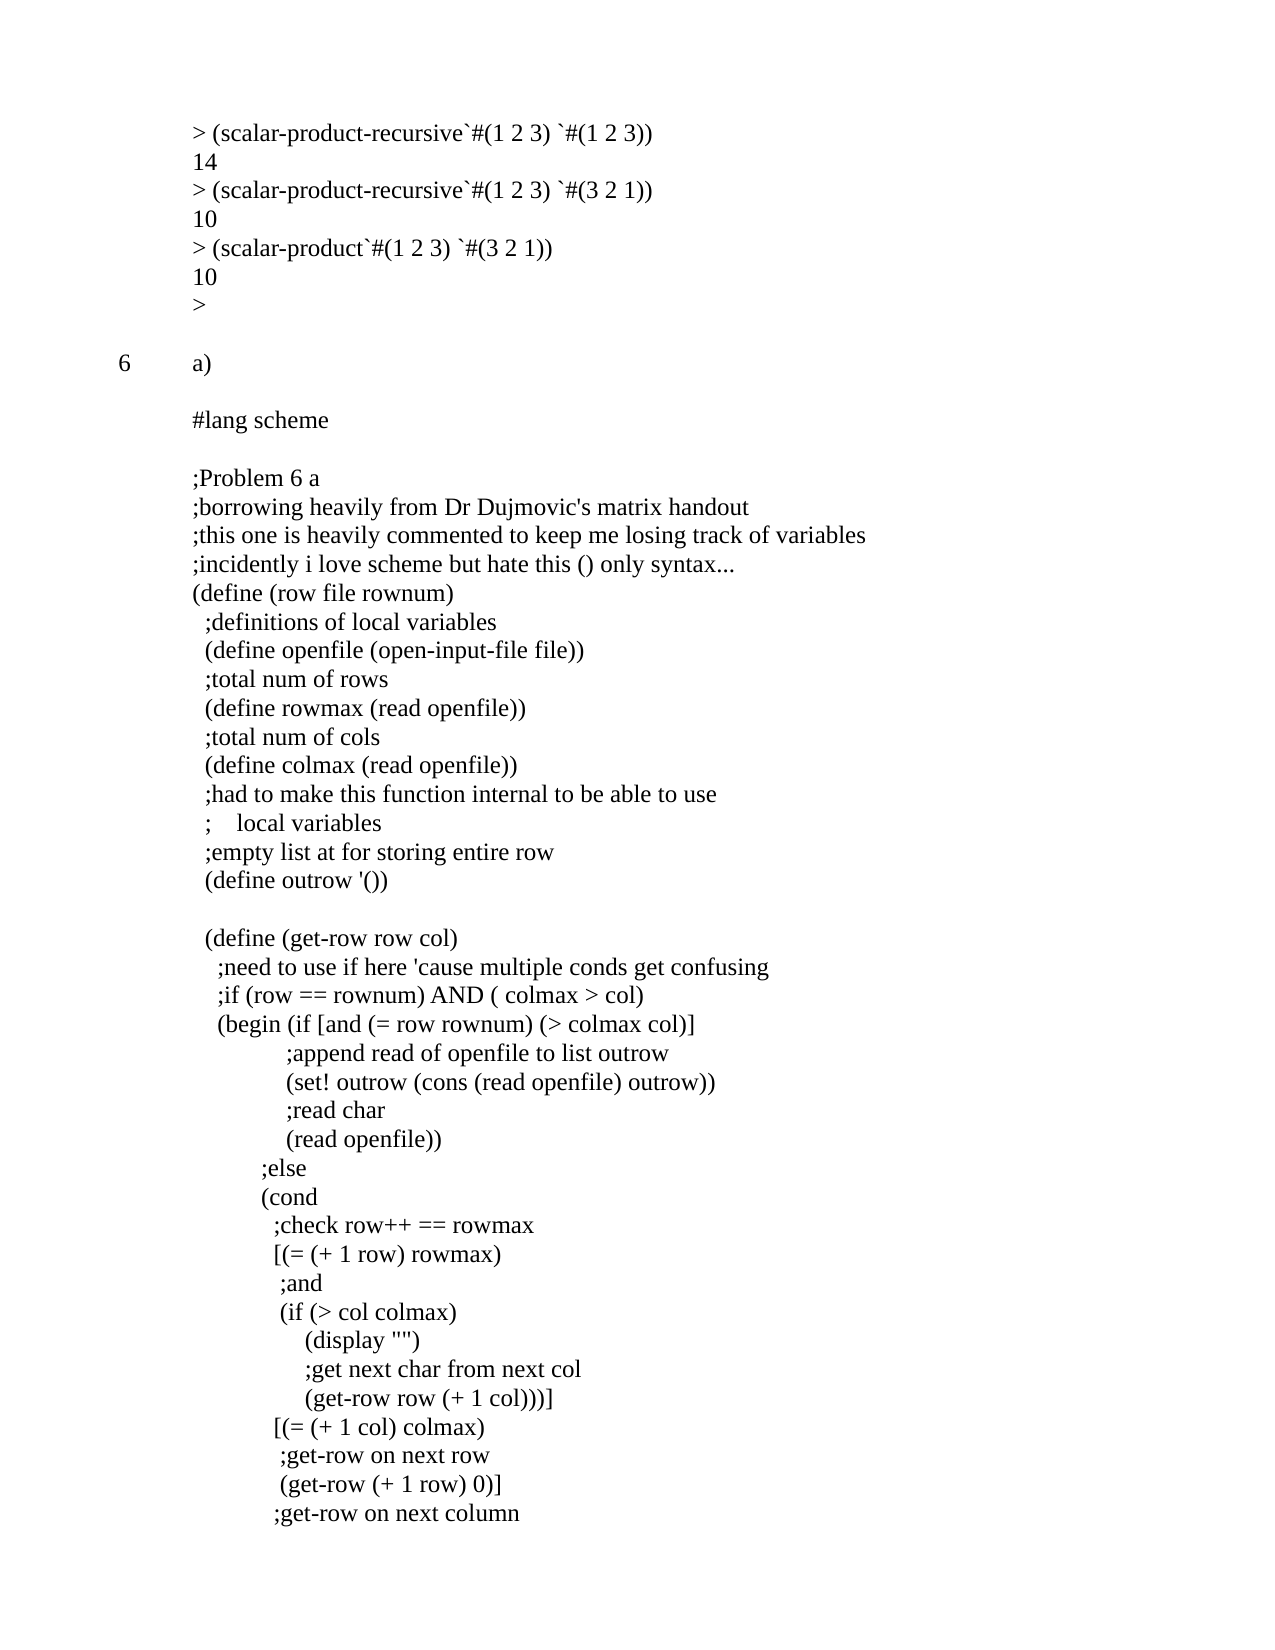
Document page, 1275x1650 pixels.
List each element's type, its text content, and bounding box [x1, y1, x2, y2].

text [(= (+ 1 col) colmax) [118, 1412, 1157, 1441]
text 10 [118, 262, 1157, 291]
text > (scalar-product-recursive`#(1 2 3) `#(1 2 3)) [118, 118, 1157, 147]
text ;incidently i love scheme but hate this () only syntax... [118, 549, 1157, 578]
text (set! outrow (cons (read openfile) outrow)) [118, 1067, 1157, 1096]
text ;Problem 6 a [118, 463, 1157, 492]
text (define colmax (read openfile)) [118, 751, 1157, 779]
text ;check row++ == rowmax [118, 1211, 1157, 1239]
text ;this one is heavily commented to keep me losing track of variables [118, 521, 1157, 549]
text ;if (row == rownum) AND ( colmax > col) [118, 981, 1157, 1009]
text 14 [118, 147, 1157, 176]
text ;read char [118, 1096, 1157, 1124]
text ;get next char from next col [118, 1354, 1157, 1383]
text ;borrowing heavily from Dr Dujmovic's matrix handout [118, 492, 1157, 521]
text ;else [118, 1153, 1157, 1182]
text ;empty list at for storing entire row [118, 837, 1157, 866]
text (display "") [118, 1326, 1157, 1354]
text ; local variables [118, 808, 1157, 837]
text 6 a) [118, 348, 1157, 377]
text ;need to use if here 'cause multiple conds get confusing [118, 952, 1157, 981]
text [(= (+ 1 row) rowmax) [118, 1239, 1157, 1268]
text > (scalar-product-recursive`#(1 2 3) `#(3 2 1)) [118, 176, 1157, 204]
text (define (get-row row col) [118, 923, 1157, 952]
text ;append read of openfile to list outrow [118, 1038, 1157, 1067]
text > [118, 291, 1157, 319]
text ;definitions of local variables [118, 607, 1157, 636]
text (get-row row (+ 1 col)))] [118, 1383, 1157, 1412]
text 10 [118, 204, 1157, 233]
text ;total num of rows [118, 664, 1157, 693]
text (cond [118, 1182, 1157, 1211]
text ;total num of cols [118, 722, 1157, 751]
text (if (> col colmax) [118, 1297, 1157, 1326]
text (define outrow '()) [118, 866, 1157, 894]
text ;and [118, 1268, 1157, 1297]
text (begin (if [and (= row rownum) (> colmax col)] [118, 1009, 1157, 1038]
text #lang scheme [118, 406, 1157, 434]
text (read openfile)) [118, 1124, 1157, 1153]
text ;had to make this function internal to be able to use [118, 779, 1157, 808]
text > (scalar-product`#(1 2 3) `#(3 2 1)) [118, 233, 1157, 262]
text (define (row file rownum) [118, 578, 1157, 607]
text ;get-row on next column [118, 1498, 1157, 1527]
text (define openfile (open-input-file file)) [118, 636, 1157, 664]
text ;get-row on next row [118, 1441, 1157, 1469]
text (define rowmax (read openfile)) [118, 693, 1157, 722]
text (get-row (+ 1 row) 0)] [118, 1469, 1157, 1498]
